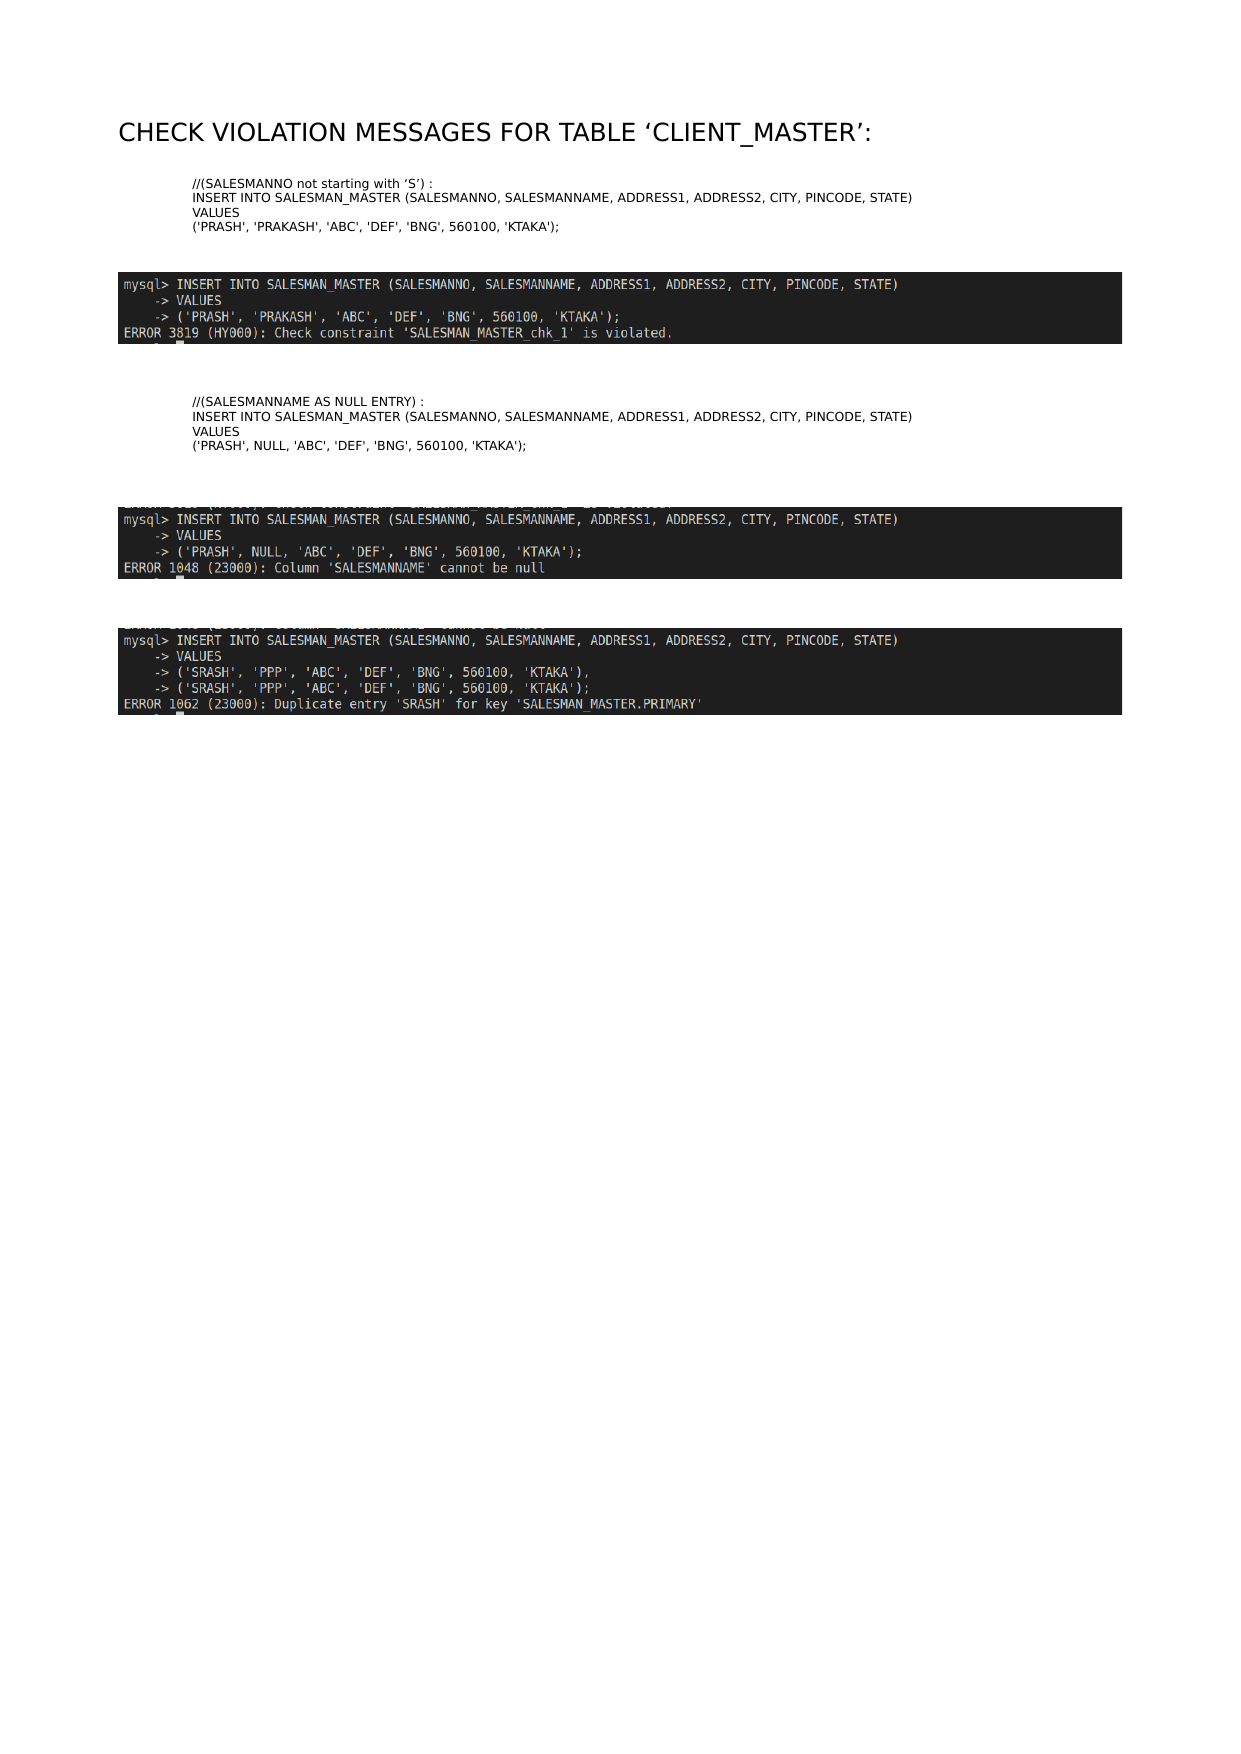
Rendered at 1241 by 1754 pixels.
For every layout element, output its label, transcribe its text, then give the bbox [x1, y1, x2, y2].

text //(SALESMANNO not starting with ‘S’) : [118, 176, 1122, 191]
text //(SALESMANNAME AS NULL ENTRY) : [118, 395, 1122, 410]
text ('PRASH', NULL, 'ABC', 'DEF', 'BNG', 560100, 'KTAKA'); [118, 439, 1122, 453]
text VALUES [118, 206, 1122, 220]
picture [118, 507, 1123, 579]
text CHECK VIOLATION MESSAGES FOR TABLE ‘CLIENT_MASTER’: [118, 118, 1122, 147]
text INSERT INTO SALESMAN_MASTER (SALESMANNO, SALESMANNAME, ADDRESS1, ADDRESS2, CITY, PINCODE, STATE) [118, 410, 1122, 424]
picture [118, 628, 1123, 715]
picture [118, 272, 1123, 344]
text ('PRASH', 'PRAKASH', 'ABC', 'DEF', 'BNG', 560100, 'KTAKA'); [118, 220, 1122, 235]
text VALUES [118, 424, 1122, 439]
text INSERT INTO SALESMAN_MASTER (SALESMANNO, SALESMANNAME, ADDRESS1, ADDRESS2, CITY, PINCODE, STATE) [118, 191, 1122, 206]
